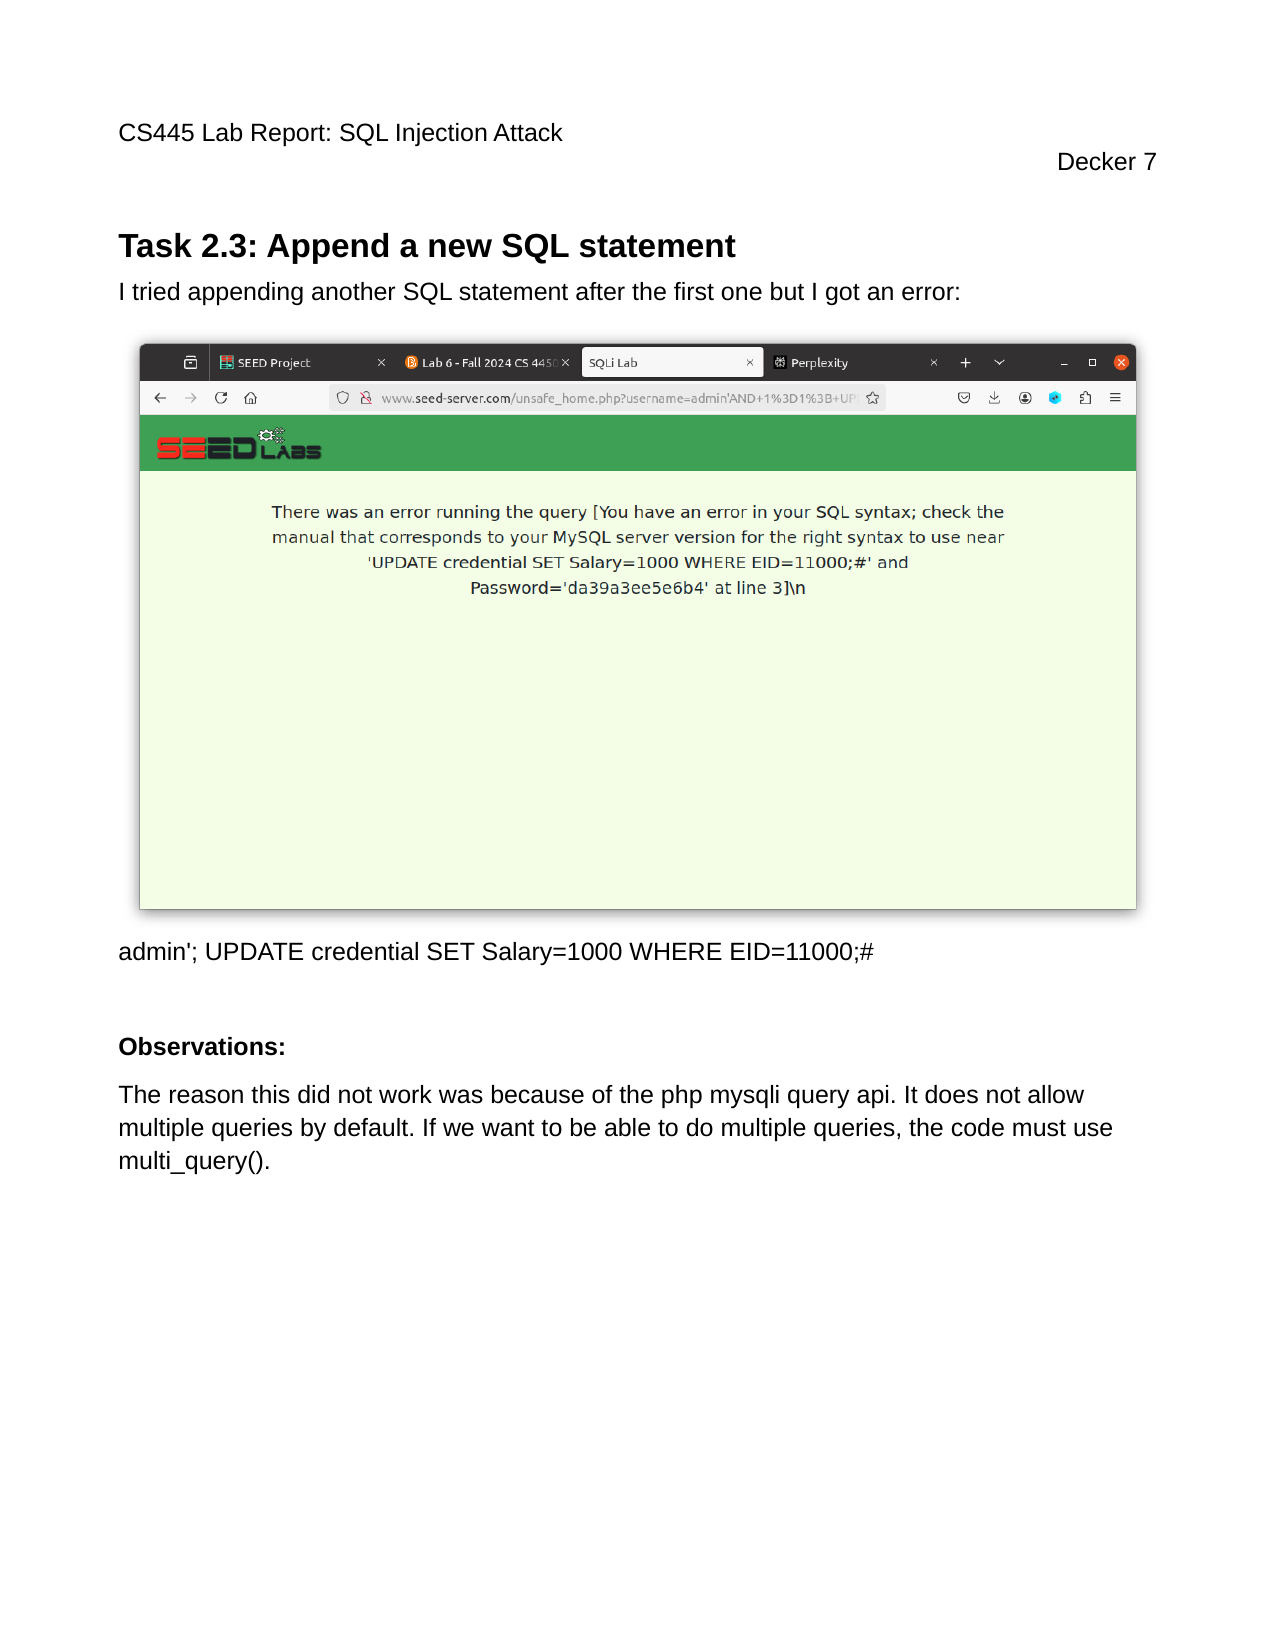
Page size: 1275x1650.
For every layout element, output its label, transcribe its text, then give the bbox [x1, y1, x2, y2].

text admin'; UPDATE credential SET Salary=1000 WHERE EID=11000;# [118, 933, 1157, 966]
text Observations: [118, 1032, 1157, 1061]
picture [118, 325, 1157, 933]
text I tried appending another SQL statement after the first one but I got an error: [118, 277, 1157, 306]
subtitle Task 2.3: Append a new SQL statement [118, 226, 1157, 265]
text The reason this did not work was because of the php mysqli query api. It does not allow multiple queries by default. If we want to be able to do multiple queries, the code must use multi_query(). [118, 1080, 1157, 1175]
